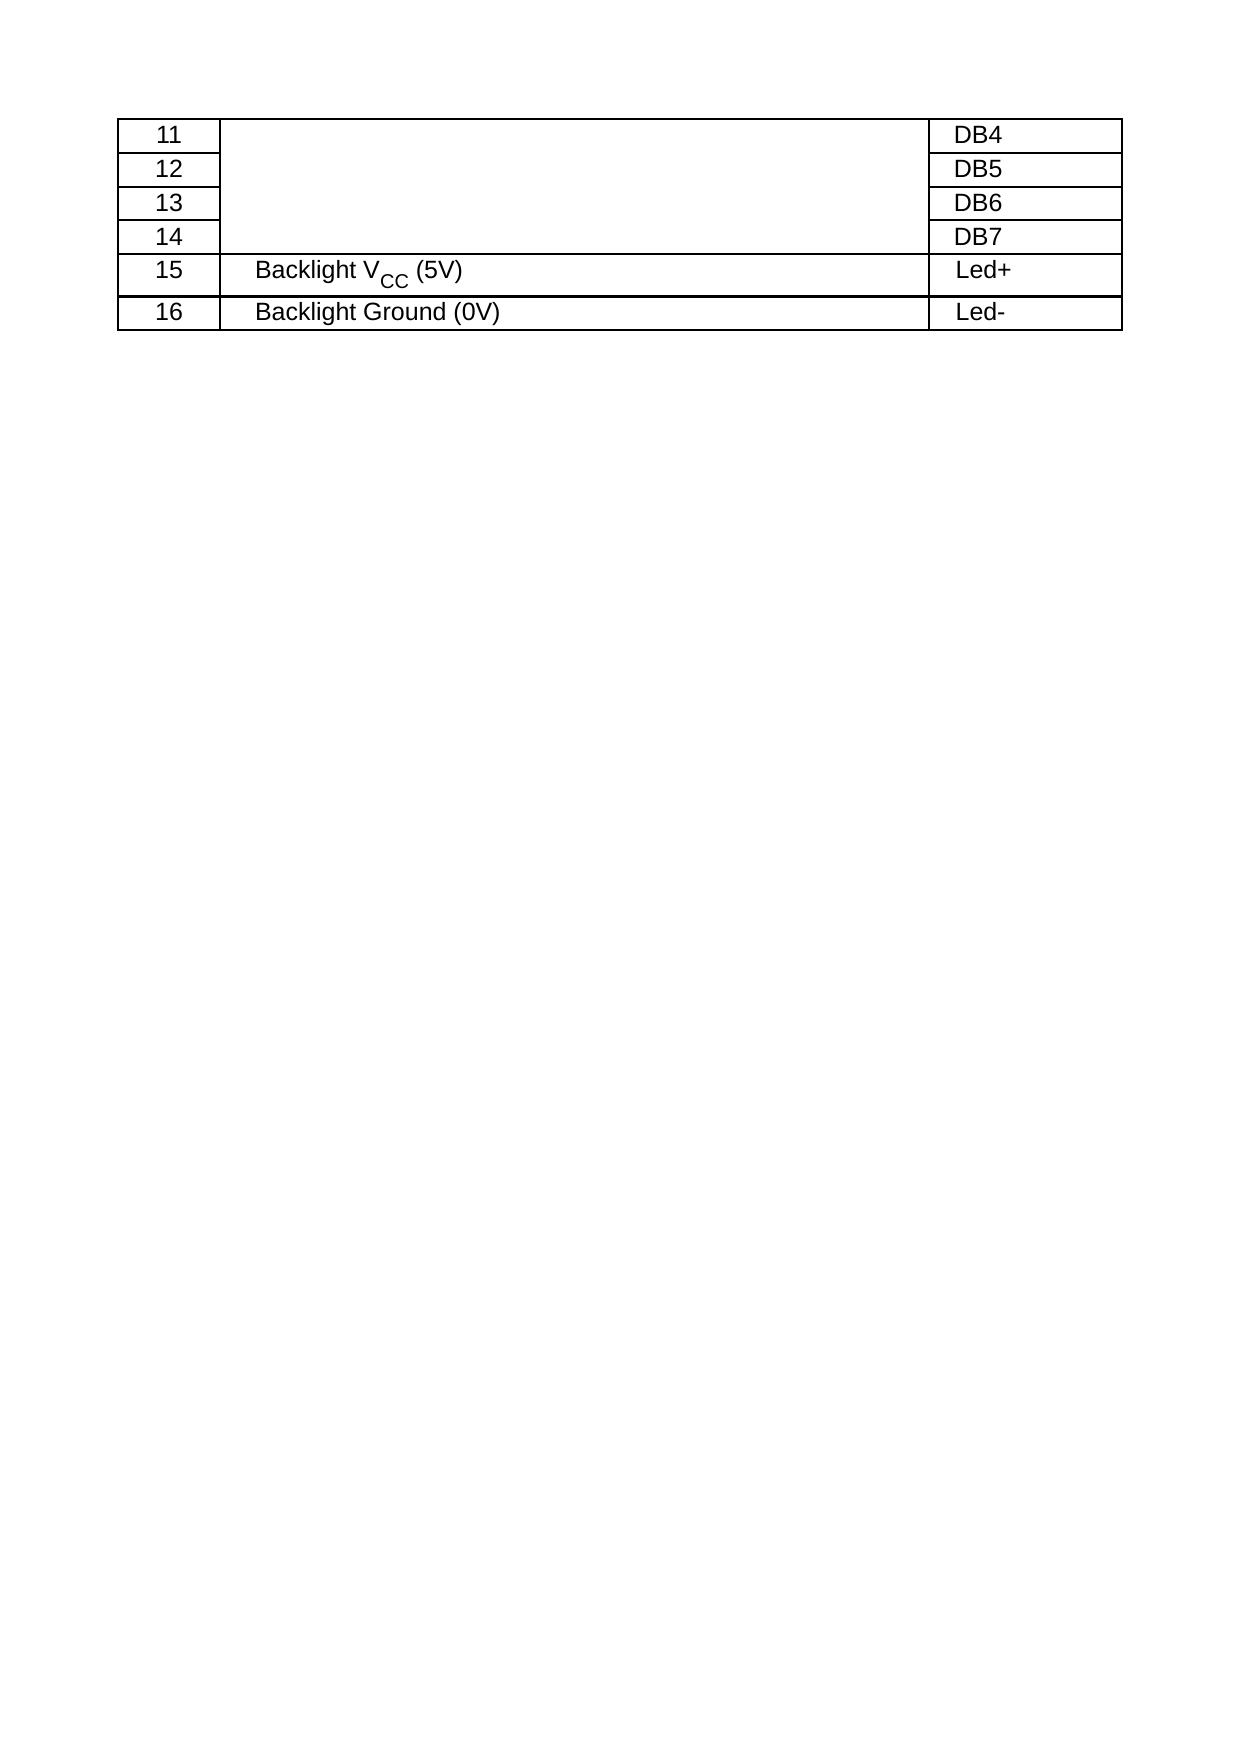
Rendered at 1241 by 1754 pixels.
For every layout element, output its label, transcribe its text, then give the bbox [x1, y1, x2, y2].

table_cell 13 [119, 188, 219, 219]
table_cell 14 [119, 221, 219, 253]
table_cell Backlight Ground (0V) [221, 298, 928, 329]
table_cell 16 [119, 298, 219, 329]
table_cell DB7 [930, 221, 1121, 253]
table_cell 11 [119, 120, 219, 152]
table_cell DB5 [930, 154, 1121, 186]
table_cell 15 [119, 255, 219, 295]
table_cell 12 [119, 154, 219, 186]
table_cell Backlight VCC (5V) [221, 255, 928, 295]
table_cell Led+ [930, 255, 1121, 295]
table_cell DB6 [930, 188, 1121, 219]
table_cell Led- [930, 298, 1121, 329]
table_cell [221, 120, 928, 253]
table_cell DB4 [930, 120, 1121, 152]
